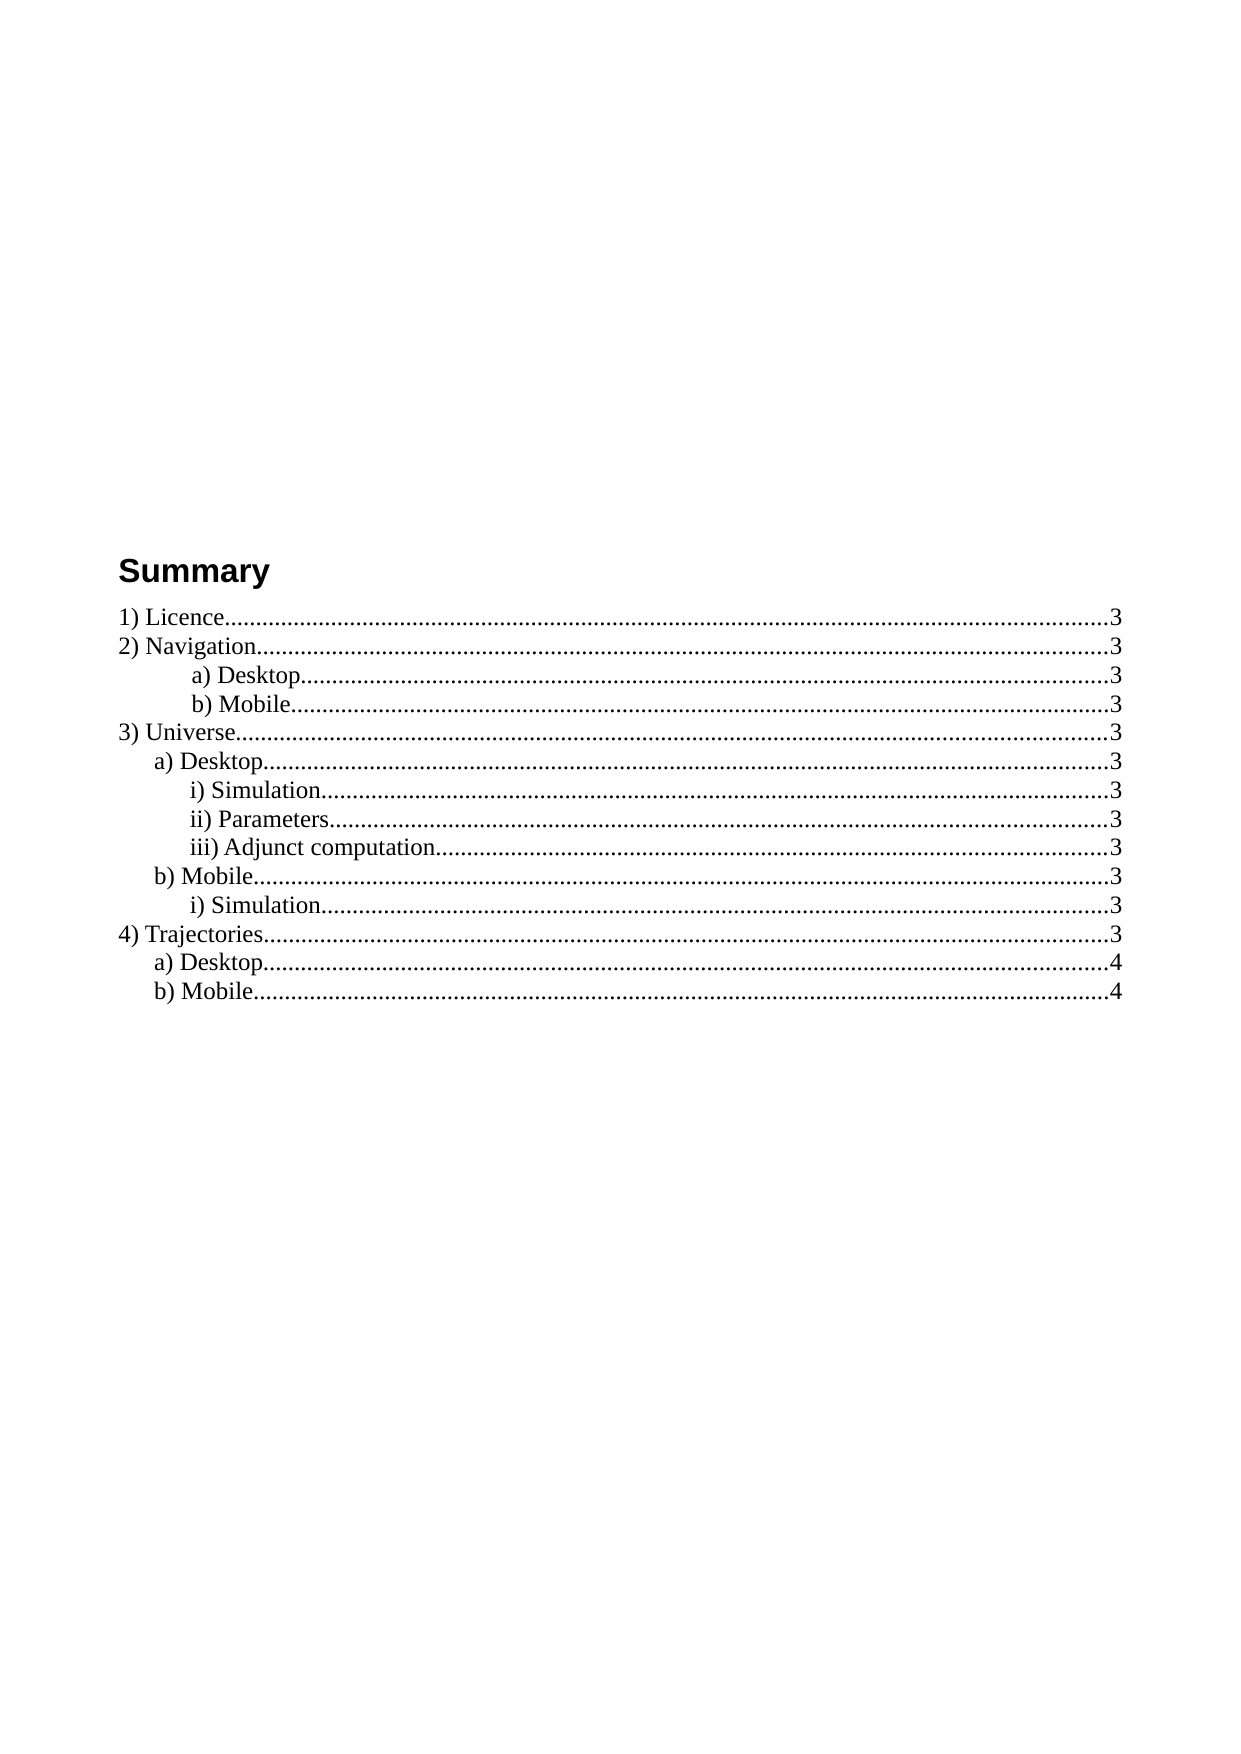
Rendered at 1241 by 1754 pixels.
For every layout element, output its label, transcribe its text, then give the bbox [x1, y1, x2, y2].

text i) Simulation 3 [177, 890, 1122, 919]
text a) Desktop 3 [148, 746, 1122, 775]
text b) Mobile 3 [148, 689, 1122, 717]
text a) Desktop 3 [148, 660, 1122, 689]
text b) Mobile 3 [148, 861, 1122, 890]
text ii) Parameters 3 [177, 804, 1122, 832]
text 4) Trajectories 3 [118, 919, 1122, 947]
text i) Simulation 3 [177, 775, 1122, 804]
subtitle Summary [118, 551, 1122, 590]
text 1) Licence 3 [118, 602, 1122, 631]
text a) Desktop 4 [148, 947, 1122, 976]
text iii) Adjunct computation 3 [177, 832, 1122, 861]
text b) Mobile 4 [148, 976, 1122, 1005]
text 2) Navigation 3 [118, 631, 1122, 660]
text 3) Universe 3 [118, 717, 1122, 746]
